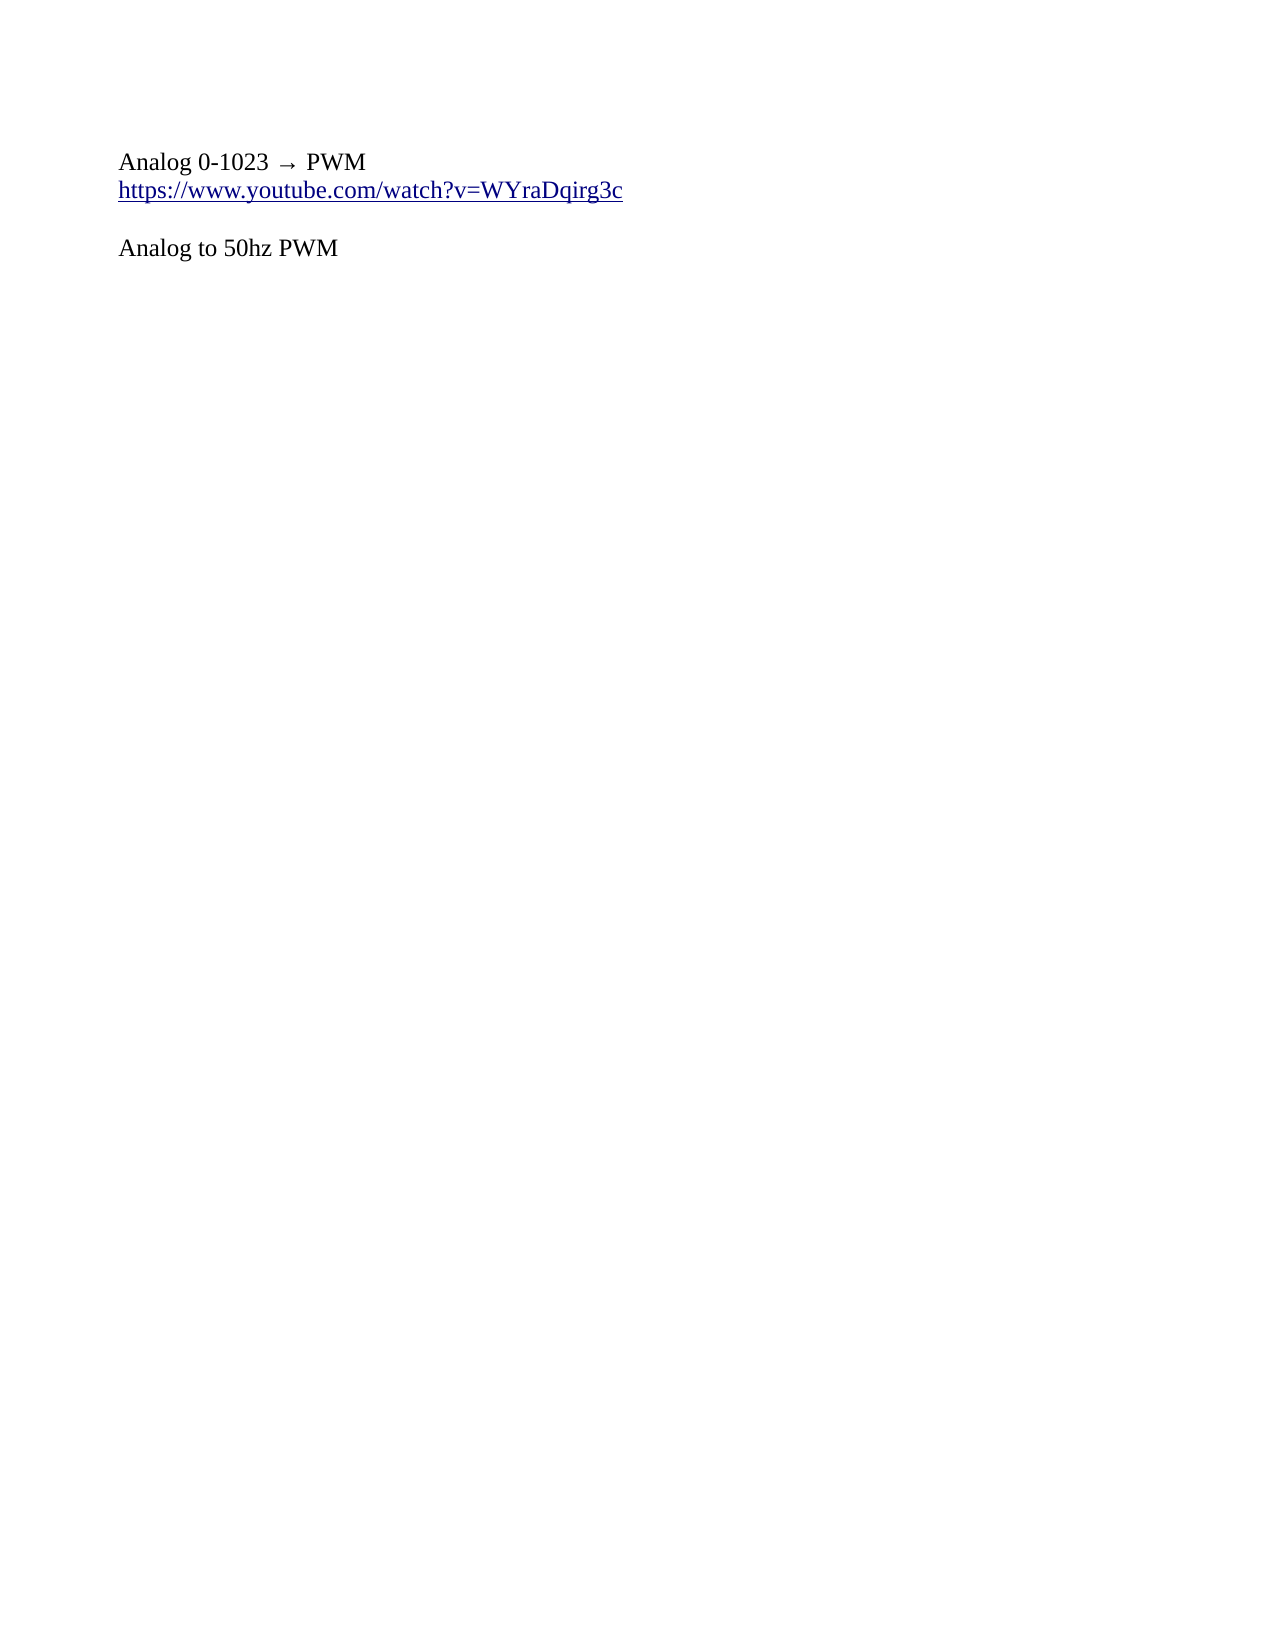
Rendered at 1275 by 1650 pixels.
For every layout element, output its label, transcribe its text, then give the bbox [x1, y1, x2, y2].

text Analog 0-1023 → PWM [118, 147, 1157, 176]
text https://www.youtube.com/watch?v=WYraDqirg3c [118, 176, 1157, 204]
text Analog to 50hz PWM [118, 233, 1157, 262]
